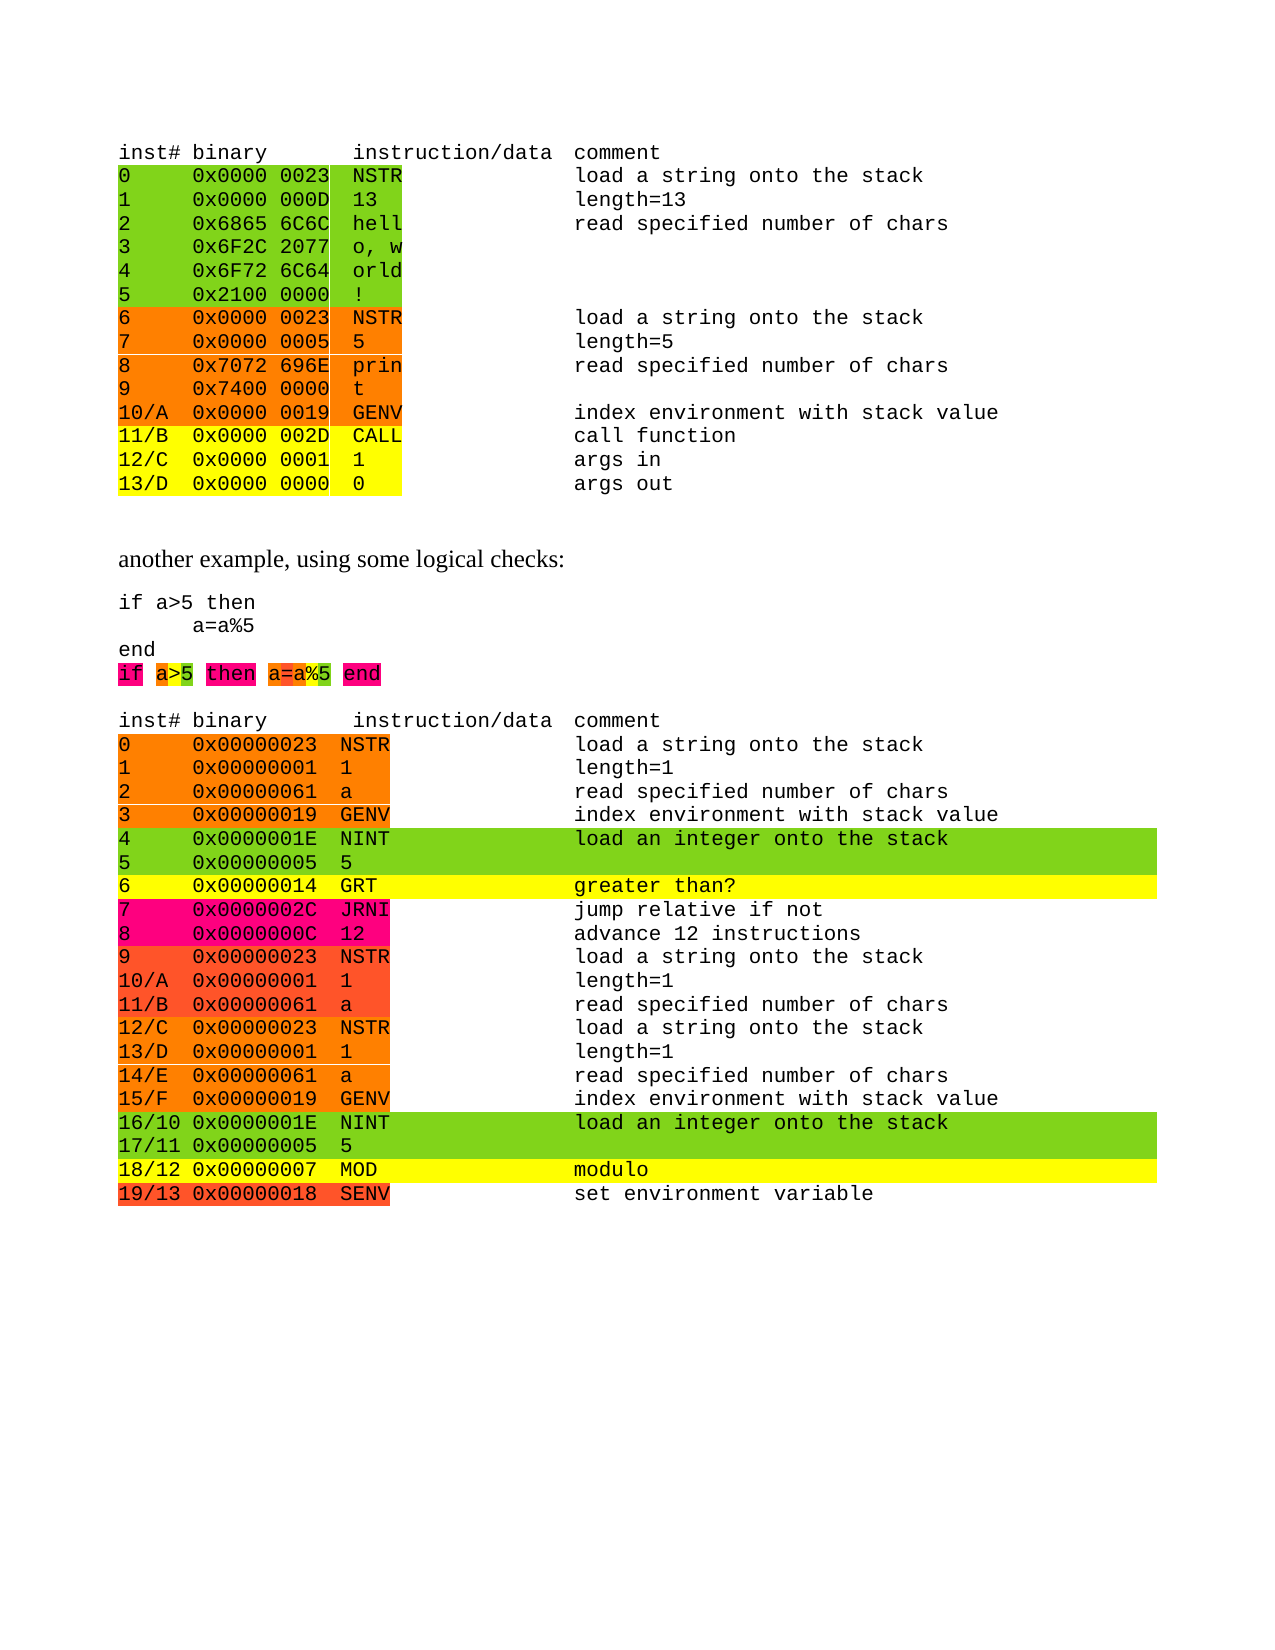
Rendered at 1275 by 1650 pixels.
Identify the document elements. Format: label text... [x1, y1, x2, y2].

text 1 0x0000 000D 13 length=13 [118, 189, 1157, 213]
text 3 0x6F2C 2077 o, w [118, 236, 1157, 260]
text 13/D 0x0000 0000 0 args out [118, 473, 1157, 496]
text 15/F 0x00000019 GENV index environment with stack value [118, 1088, 1157, 1112]
text 8 0x7072 696E prin read specified number of chars [118, 354, 1157, 378]
text 4 0x0000001E NINT load an integer onto the stack [118, 828, 1157, 852]
text if a>5 then a=a%5 end [118, 663, 1157, 686]
text 0 0x0000 0023 NSTR load a string onto the stack [118, 165, 1157, 189]
text 5 0x00000005 5 [118, 852, 1157, 875]
text 11/B 0x00000061 a read specified number of chars [118, 994, 1157, 1017]
text 11/B 0x0000 002D CALL call function [118, 426, 1157, 449]
text 5 0x2100 0000 ! [118, 284, 1157, 307]
text 17/11 0x00000005 5 [118, 1136, 1157, 1159]
text end [118, 639, 1157, 663]
text 16/10 0x0000001E NINT load an integer onto the stack [118, 1112, 1157, 1136]
text 19/13 0x00000018 SENV set environment variable [118, 1183, 1157, 1206]
text 7 0x0000 0005 5 length=5 [118, 331, 1157, 354]
text 14/E 0x00000061 a read specified number of chars [118, 1064, 1157, 1088]
text 3 0x00000019 GENV index environment with stack value [118, 804, 1157, 828]
text 10/A 0x00000001 1 length=1 [118, 970, 1157, 994]
text 9 0x00000023 NSTR load a string onto the stack [118, 946, 1157, 970]
text if a>5 then [118, 592, 1157, 615]
text inst# binary instruction/data comment [118, 710, 1157, 733]
text 4 0x6F72 6C64 orld [118, 260, 1157, 284]
text 7 0x0000002C JRNI jump relative if not [118, 899, 1157, 923]
text 0 0x00000023 NSTR load a string onto the stack [118, 733, 1157, 757]
text 9 0x7400 0000 t [118, 378, 1157, 402]
text 13/D 0x00000001 1 length=1 [118, 1041, 1157, 1064]
text 2 0x00000061 a read specified number of chars [118, 781, 1157, 804]
text 12/C 0x0000 0001 1 args in [118, 449, 1157, 473]
text 12/C 0x00000023 NSTR load a string onto the stack [118, 1017, 1157, 1041]
text 6 0x00000014 GRT greater than? [118, 875, 1157, 899]
text another example, using some logical checks: [118, 544, 1157, 573]
text 10/A 0x0000 0019 GENV index environment with stack value [118, 402, 1157, 426]
text 1 0x00000001 1 length=1 [118, 757, 1157, 781]
text inst# binary instruction/data comment [118, 142, 1157, 165]
text a=a%5 [118, 615, 1157, 639]
text 18/12 0x00000007 MOD modulo [118, 1159, 1157, 1183]
text 6 0x0000 0023 NSTR load a string onto the stack [118, 307, 1157, 331]
text 8 0x0000000C 12 advance 12 instructions [118, 923, 1157, 946]
text 2 0x6865 6C6C hell read specified number of chars [118, 213, 1157, 236]
